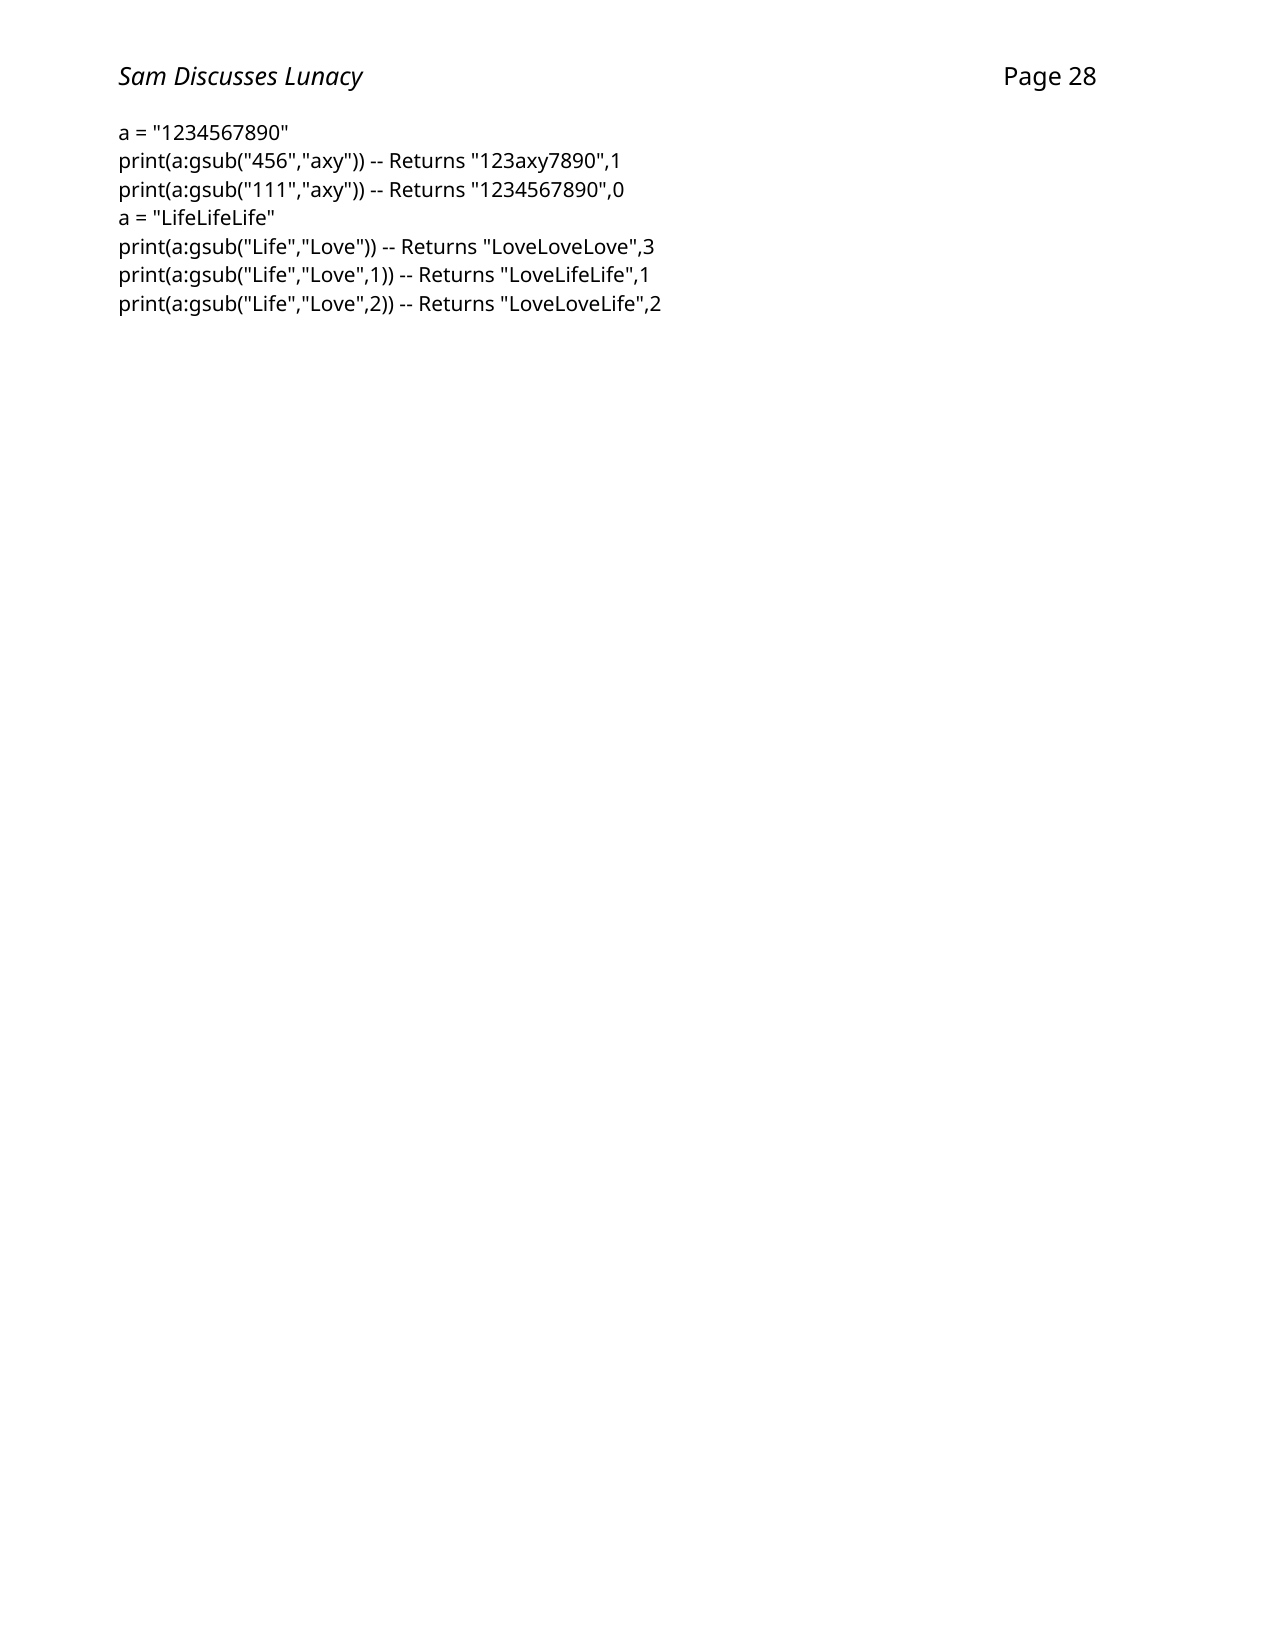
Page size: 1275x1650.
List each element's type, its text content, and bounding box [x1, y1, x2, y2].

text print(a:gsub("Life","Love",2)) -- Returns "LoveLoveLife",2 [118, 289, 1157, 317]
text a = "1234567890" [118, 118, 1157, 146]
text print(a:gsub("456","axy")) -- Returns "123axy7890",1 [118, 146, 1157, 175]
text print(a:gsub("111","axy")) -- Returns "1234567890",0 [118, 175, 1157, 203]
text print(a:gsub("Life","Love")) -- Returns "LoveLoveLove",3 [118, 232, 1157, 260]
text print(a:gsub("Life","Love",1)) -- Returns "LoveLifeLife",1 [118, 260, 1157, 289]
text a = "LifeLifeLife" [118, 203, 1157, 232]
